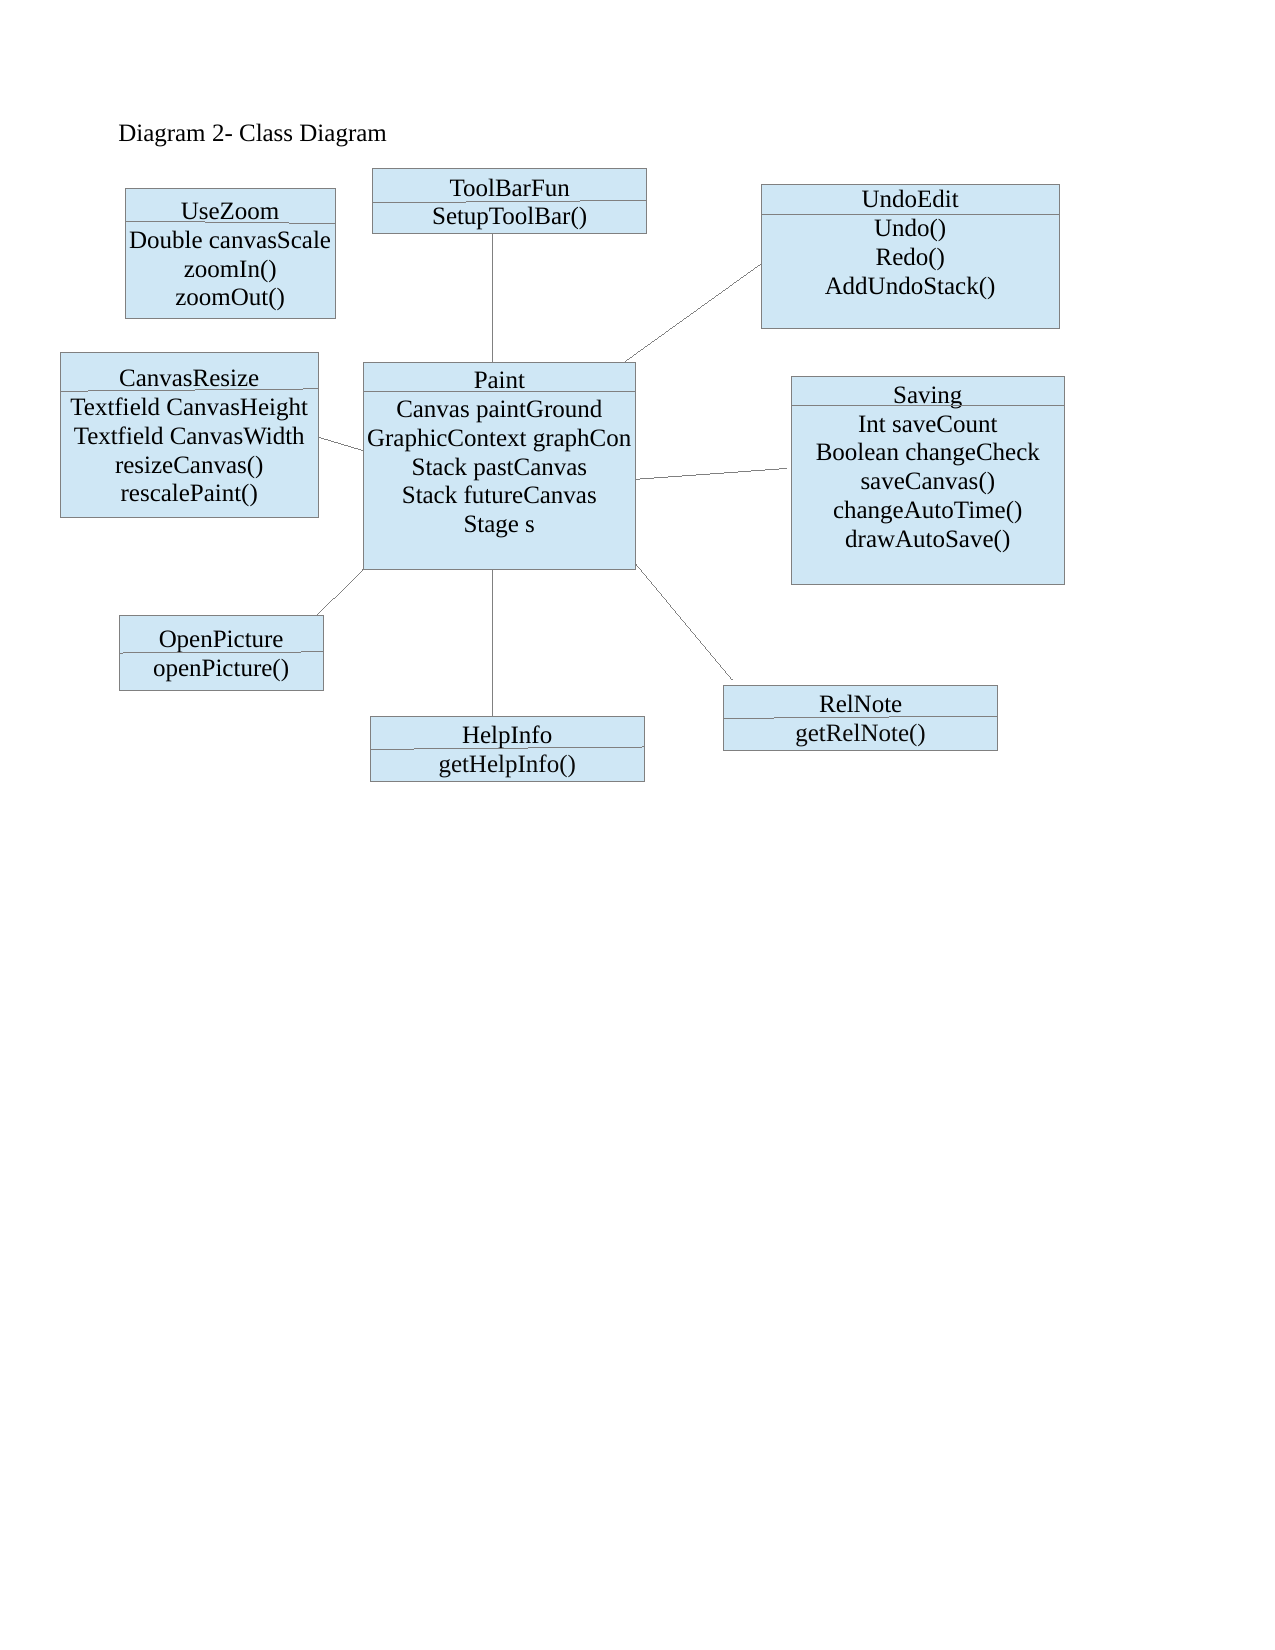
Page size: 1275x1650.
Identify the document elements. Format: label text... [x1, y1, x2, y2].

text Diagram 2- Class Diagram [118, 118, 1157, 147]
